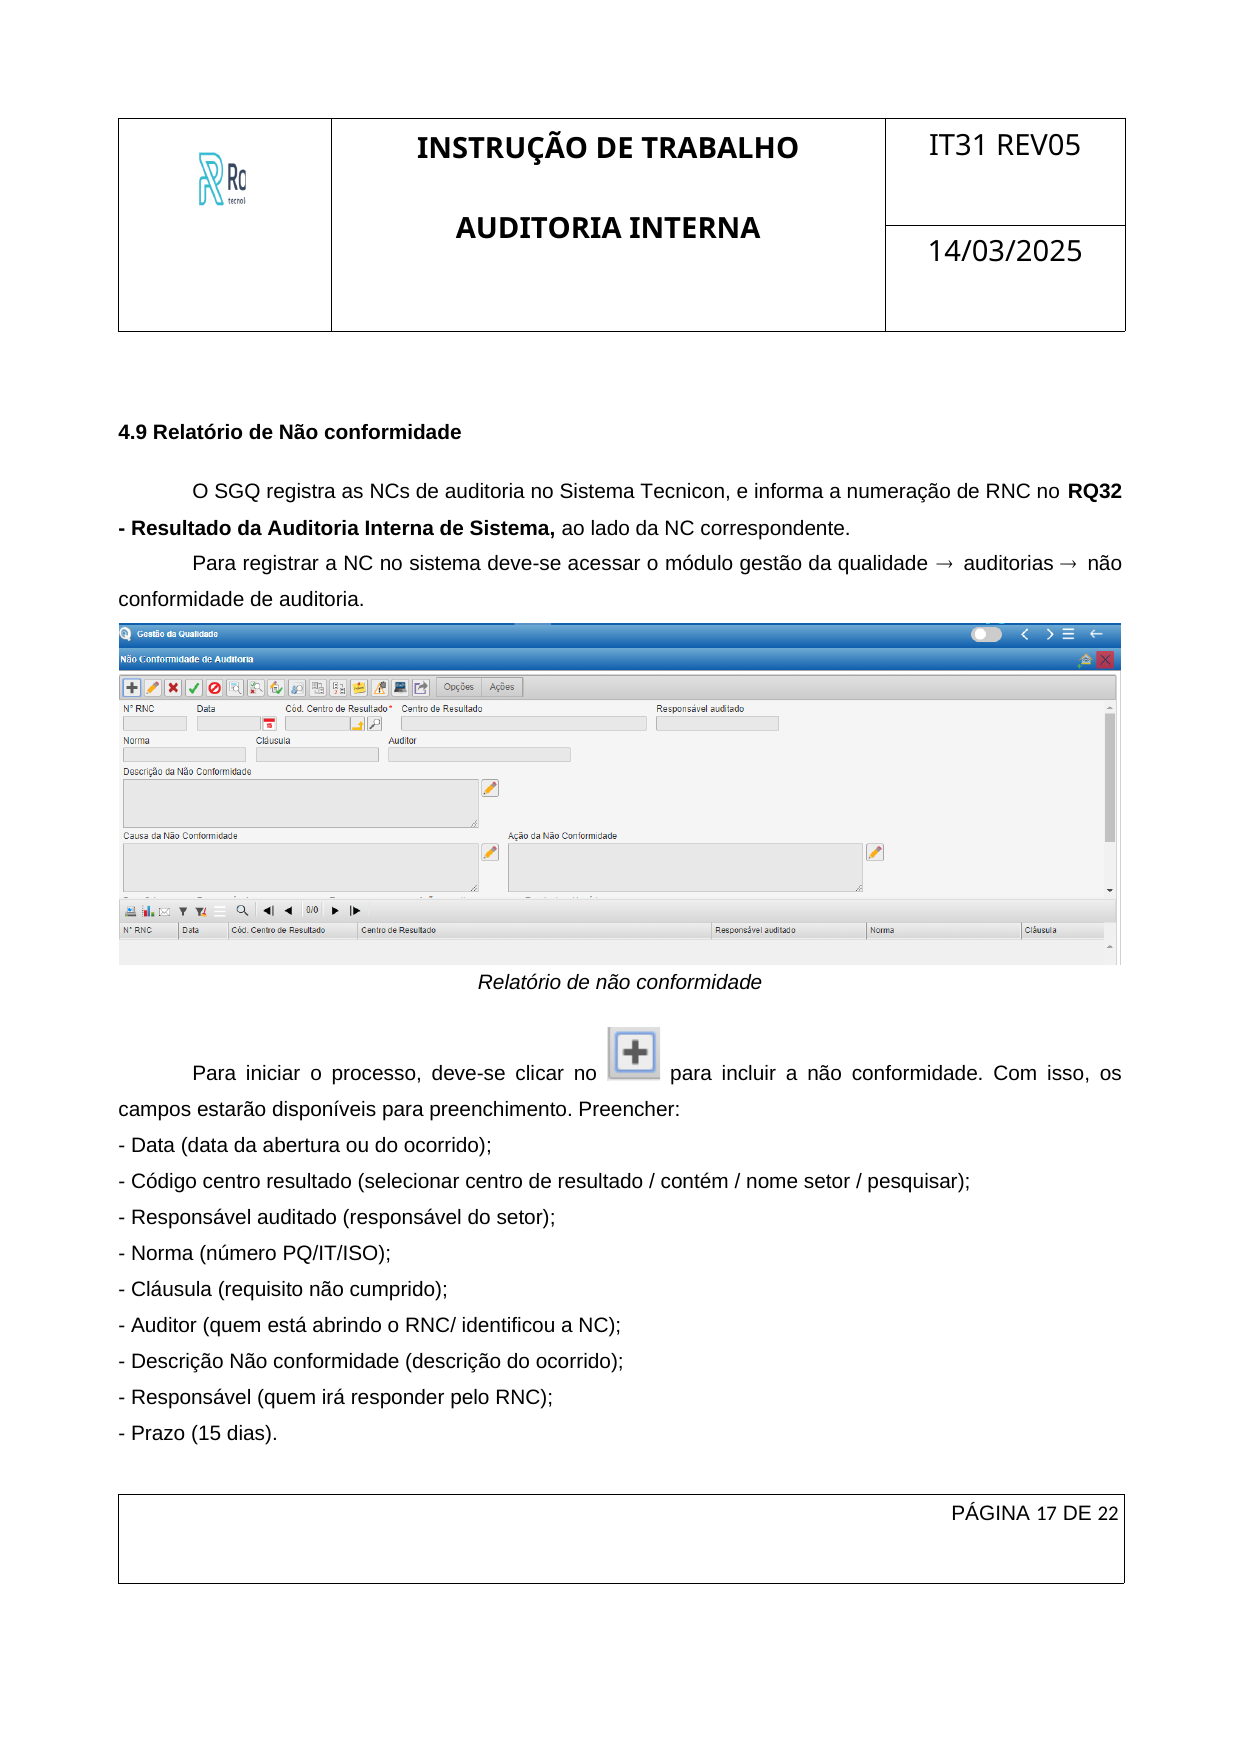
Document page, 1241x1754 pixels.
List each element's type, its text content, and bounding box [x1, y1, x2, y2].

picture [197, 146, 246, 211]
text Para iniciar o processo, deve-se clicar no para incluir a não conformidade. Com isso, os campos estarão disponíveis para preenchimento. Preencher: [118, 1027, 1122, 1121]
text - Data (data da abertura ou do ocorrido); [118, 1133, 1122, 1157]
text - Norma (número PQ/IT/ISO); [118, 1241, 1122, 1265]
text - Prazo (15 dias). [118, 1420, 1122, 1444]
text O SGQ registra as NCs de auditoria no Sistema Tecnicon, e informa a numeração de RNC no RQ32 - Resultado da Auditoria Interna de Sistema, ao lado da NC correspondente. [118, 479, 1122, 539]
text - Responsável (quem irá responder pelo RNC); [118, 1384, 1122, 1408]
picture [607, 1027, 661, 1081]
picture [119, 623, 1121, 965]
text - Descrição Não conformidade (descrição do ocorrido); [118, 1348, 1122, 1372]
text - Código centro resultado (selecionar centro de resultado / contém / nome setor / pesquisar); [118, 1169, 1122, 1193]
text - Auditor (quem está abrindo o RNC/ identificou a NC); [118, 1313, 1122, 1337]
subtitle 4.9 Relatório de Não conformidade [118, 419, 1122, 443]
text Relatório de não conformidade [118, 970, 1122, 994]
text - Responsável auditado (responsável do setor); [118, 1205, 1122, 1229]
text - Cláusula (requisito não cumprido); [118, 1277, 1122, 1301]
text Para registrar a NC no sistema deve-se acessar o módulo gestão da qualidade auditorias não conformidade de auditoria.  [118, 551, 1122, 611]
